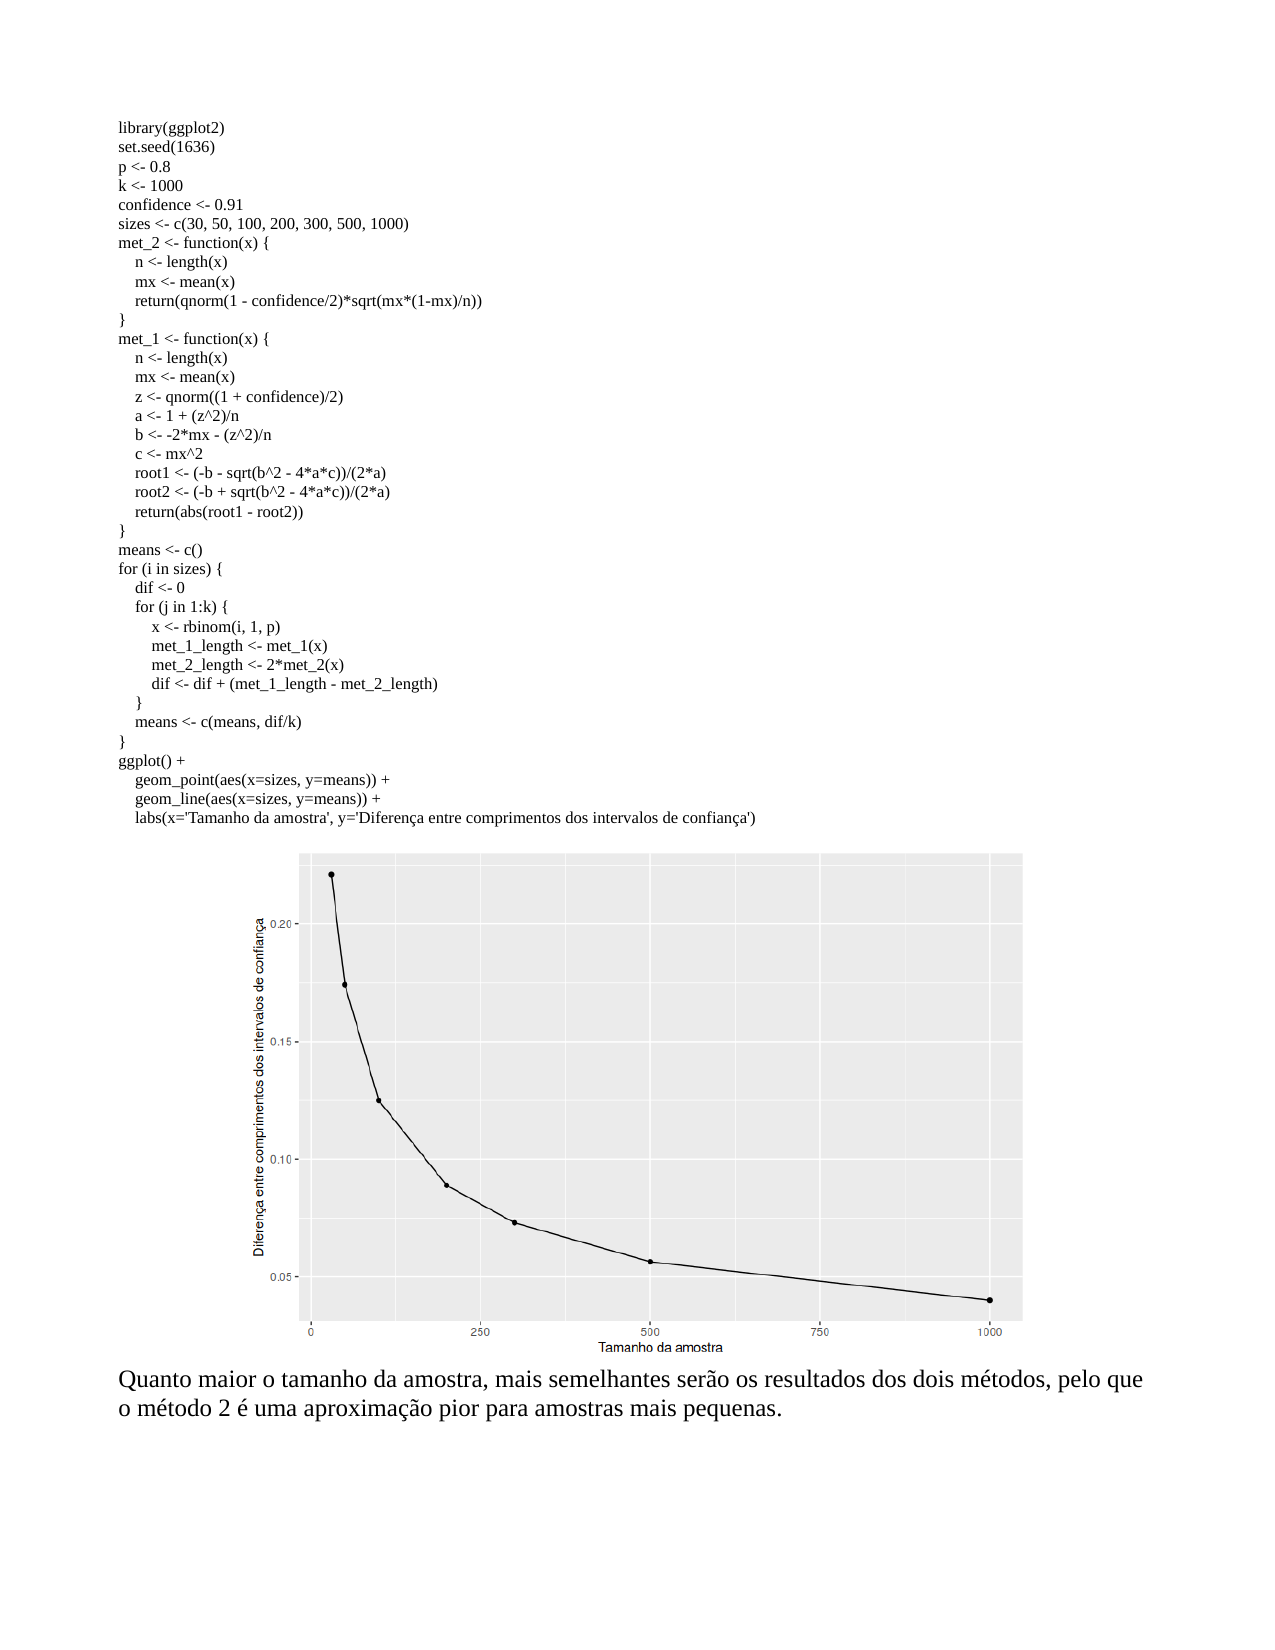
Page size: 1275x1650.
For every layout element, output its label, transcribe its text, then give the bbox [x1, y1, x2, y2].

text b <- -2*mx - (z^2)/n [118, 425, 1157, 444]
text x <- rbinom(i, 1, p) [118, 616, 1157, 636]
text k <- 1000 [118, 176, 1157, 195]
text met_2 <- function(x) { [118, 233, 1157, 252]
text Quanto maior o tamanho da amostra, mais semelhantes serão os resultados dos dois métodos, pelo que o método 2 é uma aproximação pior para amostras mais pequenas. [118, 846, 1157, 1421]
text } [118, 693, 1157, 712]
text labs(x='Tamanho da amostra', y='Diferença entre comprimentos dos intervalos de confiança') [118, 808, 1157, 846]
text return(abs(root1 - root2)) [118, 501, 1157, 521]
text n <- length(x) [118, 348, 1157, 367]
text } [118, 731, 1157, 751]
text met_2_length <- 2*met_2(x) [118, 655, 1157, 674]
text ggplot() + [118, 751, 1157, 770]
text mx <- mean(x) [118, 271, 1157, 291]
text set.seed(1636) [118, 137, 1157, 156]
text sizes <- c(30, 50, 100, 200, 300, 500, 1000) [118, 214, 1157, 233]
text library(ggplot2) [118, 118, 1157, 137]
text dif <- dif + (met_1_length - met_2_length) [118, 674, 1157, 693]
text z <- qnorm((1 + confidence)/2) [118, 386, 1157, 406]
text } [118, 310, 1157, 329]
text means <- c(means, dif/k) [118, 712, 1157, 731]
text geom_point(aes(x=sizes, y=means)) + [118, 770, 1157, 789]
text met_1 <- function(x) { [118, 329, 1157, 348]
picture [246, 846, 1029, 1362]
text } [118, 521, 1157, 540]
text for (i in sizes) { [118, 559, 1157, 578]
text geom_line(aes(x=sizes, y=means)) + [118, 789, 1157, 808]
text met_1_length <- met_1(x) [118, 636, 1157, 655]
text root1 <- (-b - sqrt(b^2 - 4*a*c))/(2*a) [118, 463, 1157, 482]
text c <- mx^2 [118, 444, 1157, 463]
text dif <- 0 [118, 578, 1157, 597]
text root2 <- (-b + sqrt(b^2 - 4*a*c))/(2*a) [118, 482, 1157, 501]
text means <- c() [118, 540, 1157, 559]
text return(qnorm(1 - confidence/2)*sqrt(mx*(1-mx)/n)) [118, 291, 1157, 310]
text confidence <- 0.91 [118, 195, 1157, 214]
text a <- 1 + (z^2)/n [118, 406, 1157, 425]
text for (j in 1:k) { [118, 597, 1157, 616]
text n <- length(x) [118, 252, 1157, 271]
text mx <- mean(x) [118, 367, 1157, 386]
text p <- 0.8 [118, 156, 1157, 176]
